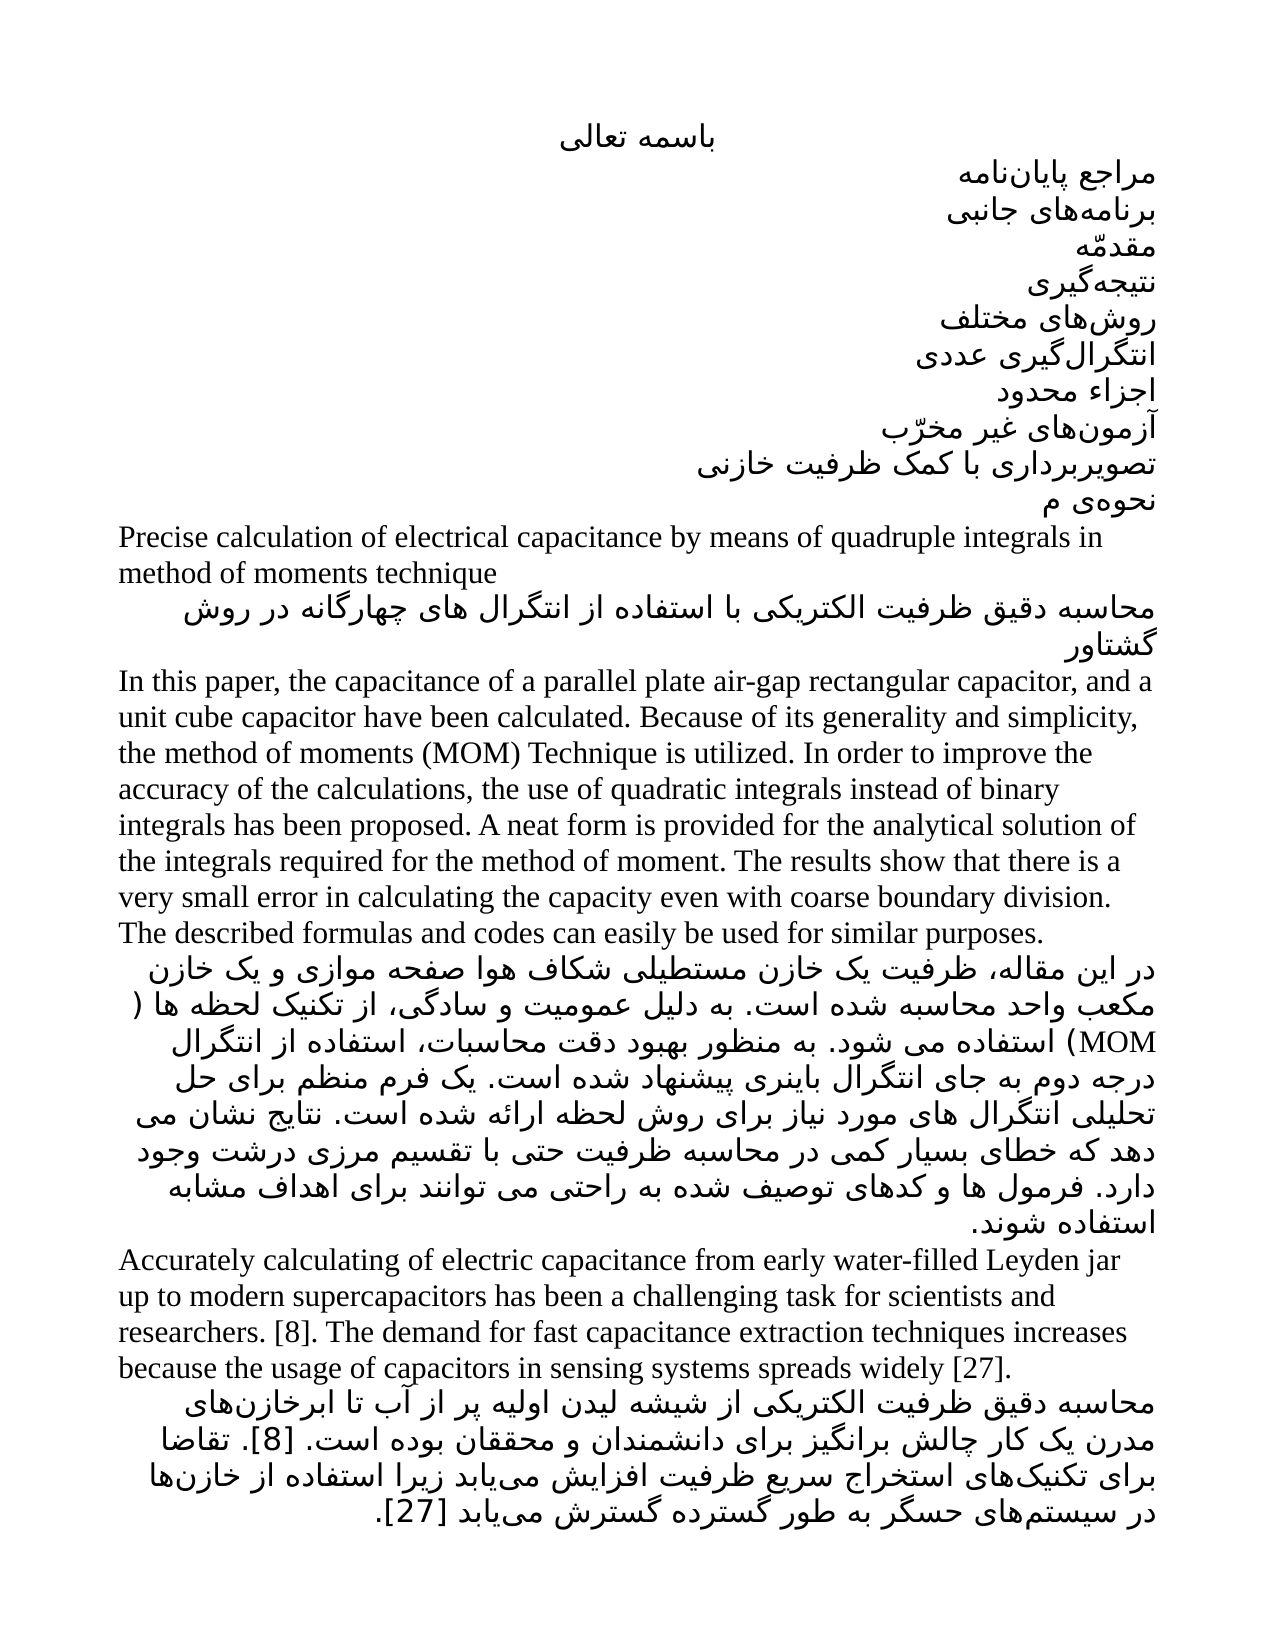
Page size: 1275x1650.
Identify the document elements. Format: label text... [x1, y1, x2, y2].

text نتیجه‌گیری [118, 263, 1157, 300]
text اجزاء محدود [118, 373, 1157, 409]
text مقدمّه [118, 227, 1157, 263]
text In this paper, the capacitance of a parallel plate air-gap rectangular capacitor, and a unit cube capacitor have been calculated. Because of its generality and simplicity, the method of moments (MOM) Technique is utilized. In order to improve the accuracy of the calculations, the use of quadratic integrals instead of binary integrals has been proposed. A neat form is provided for the analytical solution of the integrals required for the method of moment. The results show that there is a very small error in calculating the capacity even with coarse boundary division. The described formulas and codes can easily be used for similar purposes. [118, 663, 1157, 950]
text مراجع پایان‌نامه [118, 154, 1157, 191]
text آزمون‌های غیر مخرّب [118, 409, 1157, 445]
text Precise calculation of electrical capacitance by means of quadruple integrals in method of moments technique [118, 518, 1157, 590]
text باسمه تعالی [118, 118, 1157, 154]
text نحوه‌ی م [118, 482, 1157, 518]
text انتگرال‌گیری عددی [118, 336, 1157, 373]
text برنامه‌های جانبی [118, 191, 1157, 227]
text روش‌های مختلف [118, 300, 1157, 336]
text محاسبه دقیق ظرفیت الکتریکی با استفاده از انتگرال های چهارگانه در روش گشتاور [118, 590, 1157, 663]
text محاسبه دقیق ظرفیت الکتریکی از شیشه لیدن اولیه پر از آب تا ابرخازن‌های مدرن یک کار چالش برانگیز برای دانشمندان و محققان بوده است. [8]. تقاضا برای تکنیک‌های استخراج سریع ظرفیت افزایش می‌یابد زیرا استفاده از خازن‌ها در سیستم‌های حسگر به طور گسترده گسترش می‌یابد [27]. [118, 1385, 1157, 1530]
text تصویربرداری با کمک ظرفیت خازنی [118, 445, 1157, 482]
text در این مقاله، ظرفیت یک خازن مستطیلی شکاف هوا صفحه موازی و یک خازن مکعب واحد محاسبه شده است. به دلیل عمومیت و سادگی، از تکنیک لحظه ها (MOM) استفاده می شود. به منظور بهبود دقت محاسبات، استفاده از انتگرال درجه دوم به جای انتگرال باینری پیشنهاد شده است. یک فرم منظم برای حل تحلیلی انتگرال های مورد نیاز برای روش لحظه ارائه شده است. نتایج نشان می دهد که خطای بسیار کمی در محاسبه ظرفیت حتی با تقسیم مرزی درشت وجود دارد. فرمول ها و کدهای توصیف شده به راحتی می توانند برای اهداف مشابه استفاده شوند. [118, 950, 1157, 1241]
text Accurately calculating of electric capacitance from early water-filled Leyden jar up to modern supercapacitors has been a challenging task for scientists and researchers. [8]. The demand for fast capacitance extraction techniques increases because the usage of capacitors in sensing systems spreads widely [27]. [118, 1241, 1157, 1385]
